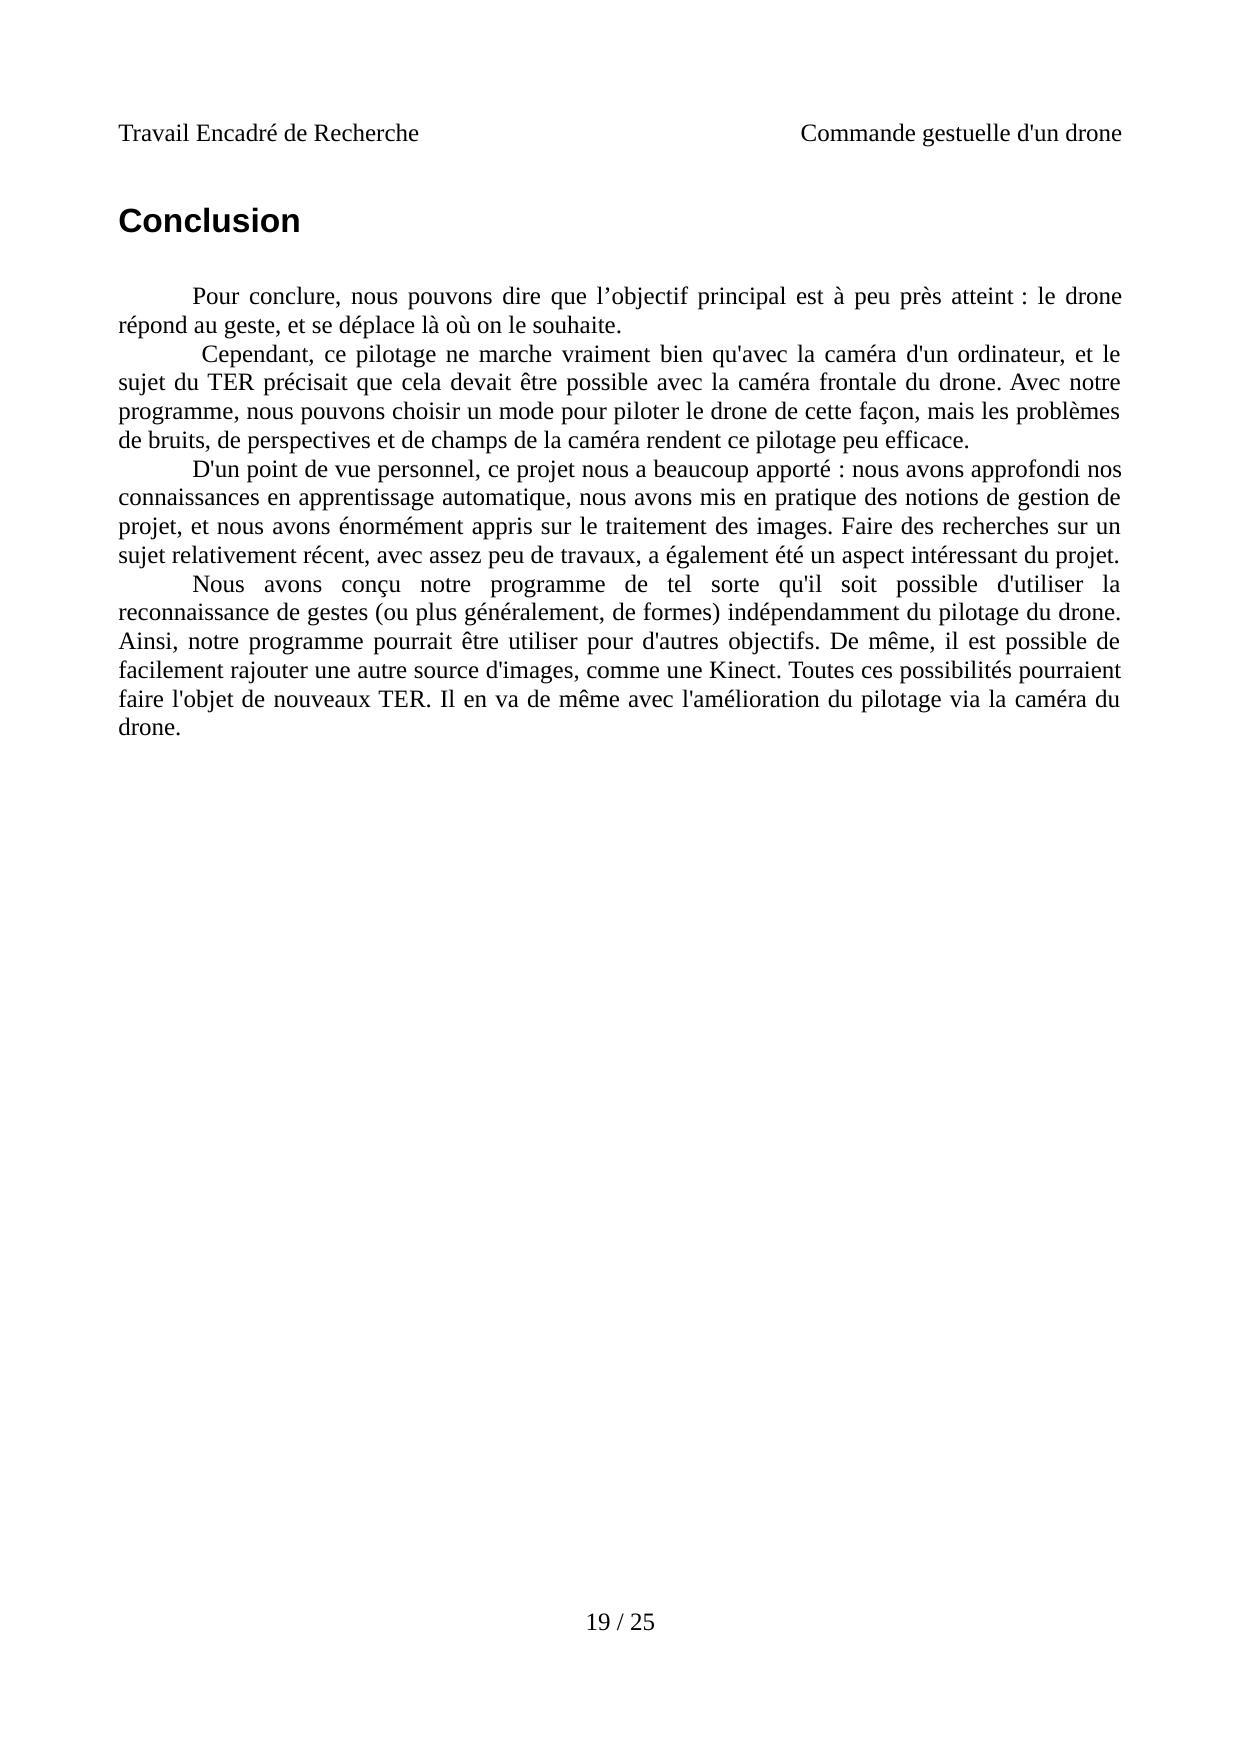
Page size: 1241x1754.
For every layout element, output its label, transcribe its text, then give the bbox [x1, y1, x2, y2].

text Pour conclure, nous pouvons dire que l’objectif principal est à peu près atteint : le drone répond au geste, et se déplace là où on le souhaite. [118, 281, 1122, 339]
text D'un point de vue personnel, ce projet nous a beaucoup apporté : nous avons approfondi nos connaissances en apprentissage automatique, nous avons mis en pratique des notions de gestion de projet, et nous avons énormément appris sur le traitement des images. Faire des recherches sur un sujet relativement récent, avec assez peu de travaux, a également été un aspect intéressant du projet. Nous avons conçu notre programme de tel sorte qu'il soit possible d'utiliser la reconnaissance de gestes (ou plus généralement, de formes) indépendamment du pilotage du drone. Ainsi, notre programme pourrait être utiliser pour d'autres objectifs. De même, il est possible de facilement rajouter une autre source d'images, comme une Kinect. Toutes ces possibilités pourraient faire l'objet de nouveaux TER. Il en va de même avec l'amélioration du pilotage via la caméra du drone. [118, 454, 1122, 741]
text Cependant, ce pilotage ne marche vraiment bien qu'avec la caméra d'un ordinateur, et le sujet du TER précisait que cela devait être possible avec la caméra frontale du drone. Avec notre programme, nous pouvons choisir un mode pour piloter le drone de cette façon, mais les problèmes de bruits, de perspectives et de champs de la caméra rendent ce pilotage peu efficace. [118, 339, 1122, 454]
subtitle Conclusion [118, 201, 1122, 240]
